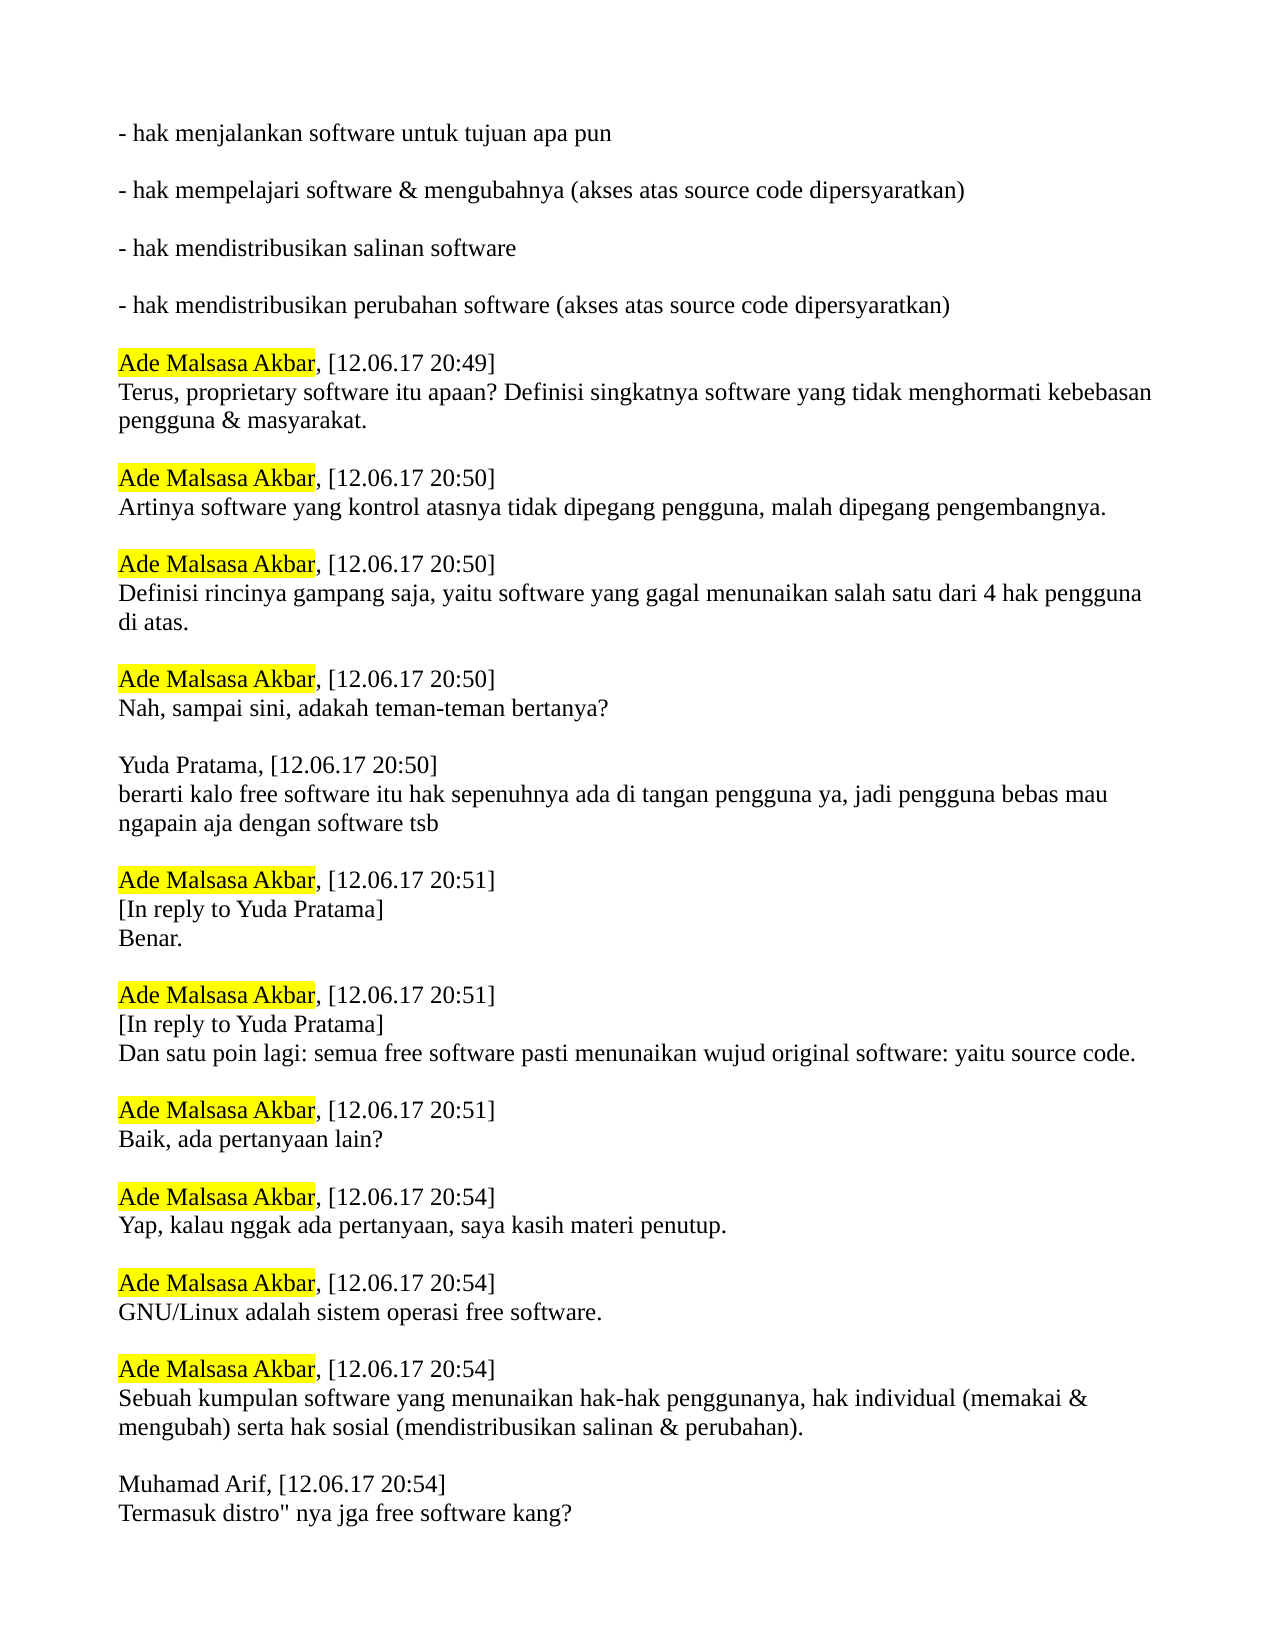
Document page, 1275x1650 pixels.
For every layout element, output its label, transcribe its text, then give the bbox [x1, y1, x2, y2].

text [In reply to Yuda Pratama] [118, 894, 1157, 923]
text Ade Malsasa Akbar, [12.06.17 20:50] [118, 664, 1157, 693]
text Artinya software yang kontrol atasnya tidak dipegang pengguna, malah dipegang pengembangnya. [118, 492, 1157, 521]
text - hak menjalankan software untuk tujuan apa pun [118, 118, 1157, 147]
text Benar. [118, 923, 1157, 952]
text Ade Malsasa Akbar, [12.06.17 20:54] [118, 1354, 1157, 1383]
text Ade Malsasa Akbar, [12.06.17 20:51] [118, 866, 1157, 894]
text Yuda Pratama, [12.06.17 20:50] [118, 751, 1157, 779]
text Terus, proprietary software itu apaan? Definisi singkatnya software yang tidak menghormati kebebasan pengguna & masyarakat. [118, 377, 1157, 434]
text Ade Malsasa Akbar, [12.06.17 20:51] [118, 981, 1157, 1009]
text Dan satu poin lagi: semua free software pasti menunaikan wujud original software: yaitu source code. [118, 1038, 1157, 1067]
text Muhamad Arif, [12.06.17 20:54] [118, 1469, 1157, 1498]
text Nah, sampai sini, adakah teman-teman bertanya? [118, 693, 1157, 722]
text - hak mempelajari software & mengubahnya (akses atas source code dipersyaratkan) [118, 176, 1157, 204]
text Yap, kalau nggak ada pertanyaan, saya kasih materi penutup. [118, 1211, 1157, 1239]
text Ade Malsasa Akbar, [12.06.17 20:51] [118, 1096, 1157, 1124]
text Definisi rincinya gampang saja, yaitu software yang gagal menunaikan salah satu dari 4 hak pengguna di atas. [118, 578, 1157, 636]
text - hak mendistribusikan perubahan software (akses atas source code dipersyaratkan) [118, 291, 1157, 319]
text Ade Malsasa Akbar, [12.06.17 20:54] [118, 1268, 1157, 1297]
text Baik, ada pertanyaan lain? [118, 1124, 1157, 1153]
text - hak mendistribusikan salinan software [118, 233, 1157, 262]
text Termasuk distro" nya jga free software kang? [118, 1498, 1157, 1527]
text berarti kalo free software itu hak sepenuhnya ada di tangan pengguna ya, jadi pengguna bebas mau ngapain aja dengan software tsb [118, 779, 1157, 837]
text Ade Malsasa Akbar, [12.06.17 20:50] [118, 463, 1157, 492]
text GNU/Linux adalah sistem operasi free software. [118, 1297, 1157, 1326]
text Sebuah kumpulan software yang menunaikan hak-hak penggunanya, hak individual (memakai & mengubah) serta hak sosial (mendistribusikan salinan & perubahan). [118, 1383, 1157, 1441]
text [In reply to Yuda Pratama] [118, 1009, 1157, 1038]
text Ade Malsasa Akbar, [12.06.17 20:54] [118, 1182, 1157, 1211]
text Ade Malsasa Akbar, [12.06.17 20:49] [118, 348, 1157, 377]
text Ade Malsasa Akbar, [12.06.17 20:50] [118, 549, 1157, 578]
